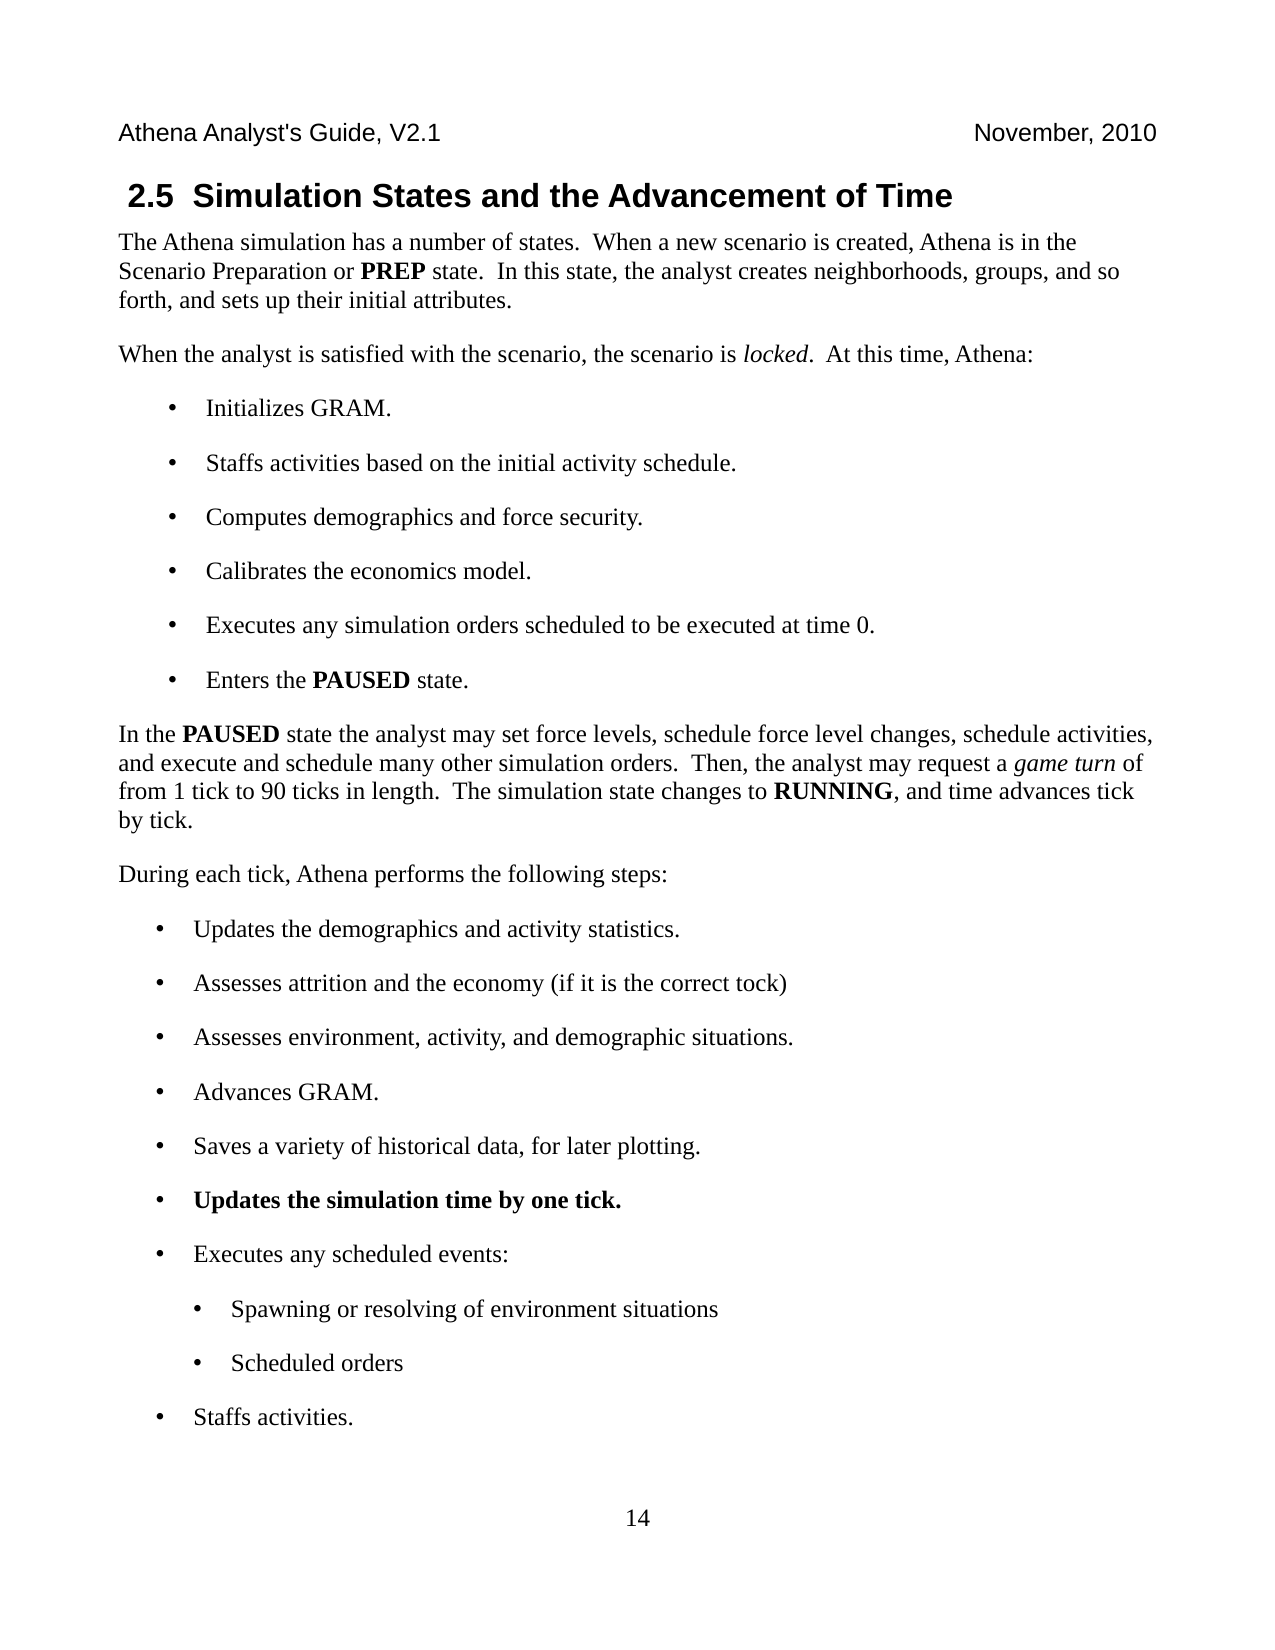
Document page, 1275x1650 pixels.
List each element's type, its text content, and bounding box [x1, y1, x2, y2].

text In the PAUSED state the analyst may set force levels, schedule force level changes, schedule activities, and execute and schedule many other simulation orders. Then, the analyst may request a game turn of from 1 tick to 90 ticks in length. The simulation state changes to RUNNING, and time advances tick by tick. [118, 719, 1157, 834]
text When the analyst is satisfied with the scenario, the scenario is locked. At this time, Athena: [118, 339, 1157, 368]
list Executes any scheduled events: [156, 1239, 1157, 1268]
list Advances GRAM. [156, 1077, 1157, 1105]
list Calibrates the economics model. [168, 556, 1157, 585]
list Saves a variety of historical data, for later plotting. [156, 1131, 1157, 1159]
text During each tick, Athena performs the following steps: [118, 859, 1157, 888]
list Computes demographics and force security. [168, 502, 1157, 531]
text The Athena simulation has a number of states. When a new scenario is created, Athena is in the Scenario Preparation or PREP state. In this state, the analyst creates neighborhoods, groups, and so forth, and sets up their initial attributes. [118, 227, 1157, 313]
list Staffs activities based on the initial activity schedule. [168, 448, 1157, 476]
list Updates the simulation time by one tick. [156, 1185, 1157, 1214]
list Enters the PAUSED state. [168, 665, 1157, 693]
list Assesses attrition and the economy (if it is the correct tock) [156, 968, 1157, 997]
subtitle Simulation States and the Advancement of Time [118, 176, 1157, 215]
list Spawning or resolving of environment situations [193, 1294, 1157, 1322]
list Scheduled orders [193, 1348, 1157, 1377]
list Initializes GRAM. [168, 393, 1157, 422]
list Updates the demographics and activity statistics. [156, 914, 1157, 942]
list Staffs activities. [156, 1402, 1157, 1431]
list Assesses environment, activity, and demographic situations. [156, 1022, 1157, 1051]
list Executes any simulation orders scheduled to be executed at time 0. [168, 610, 1157, 639]
